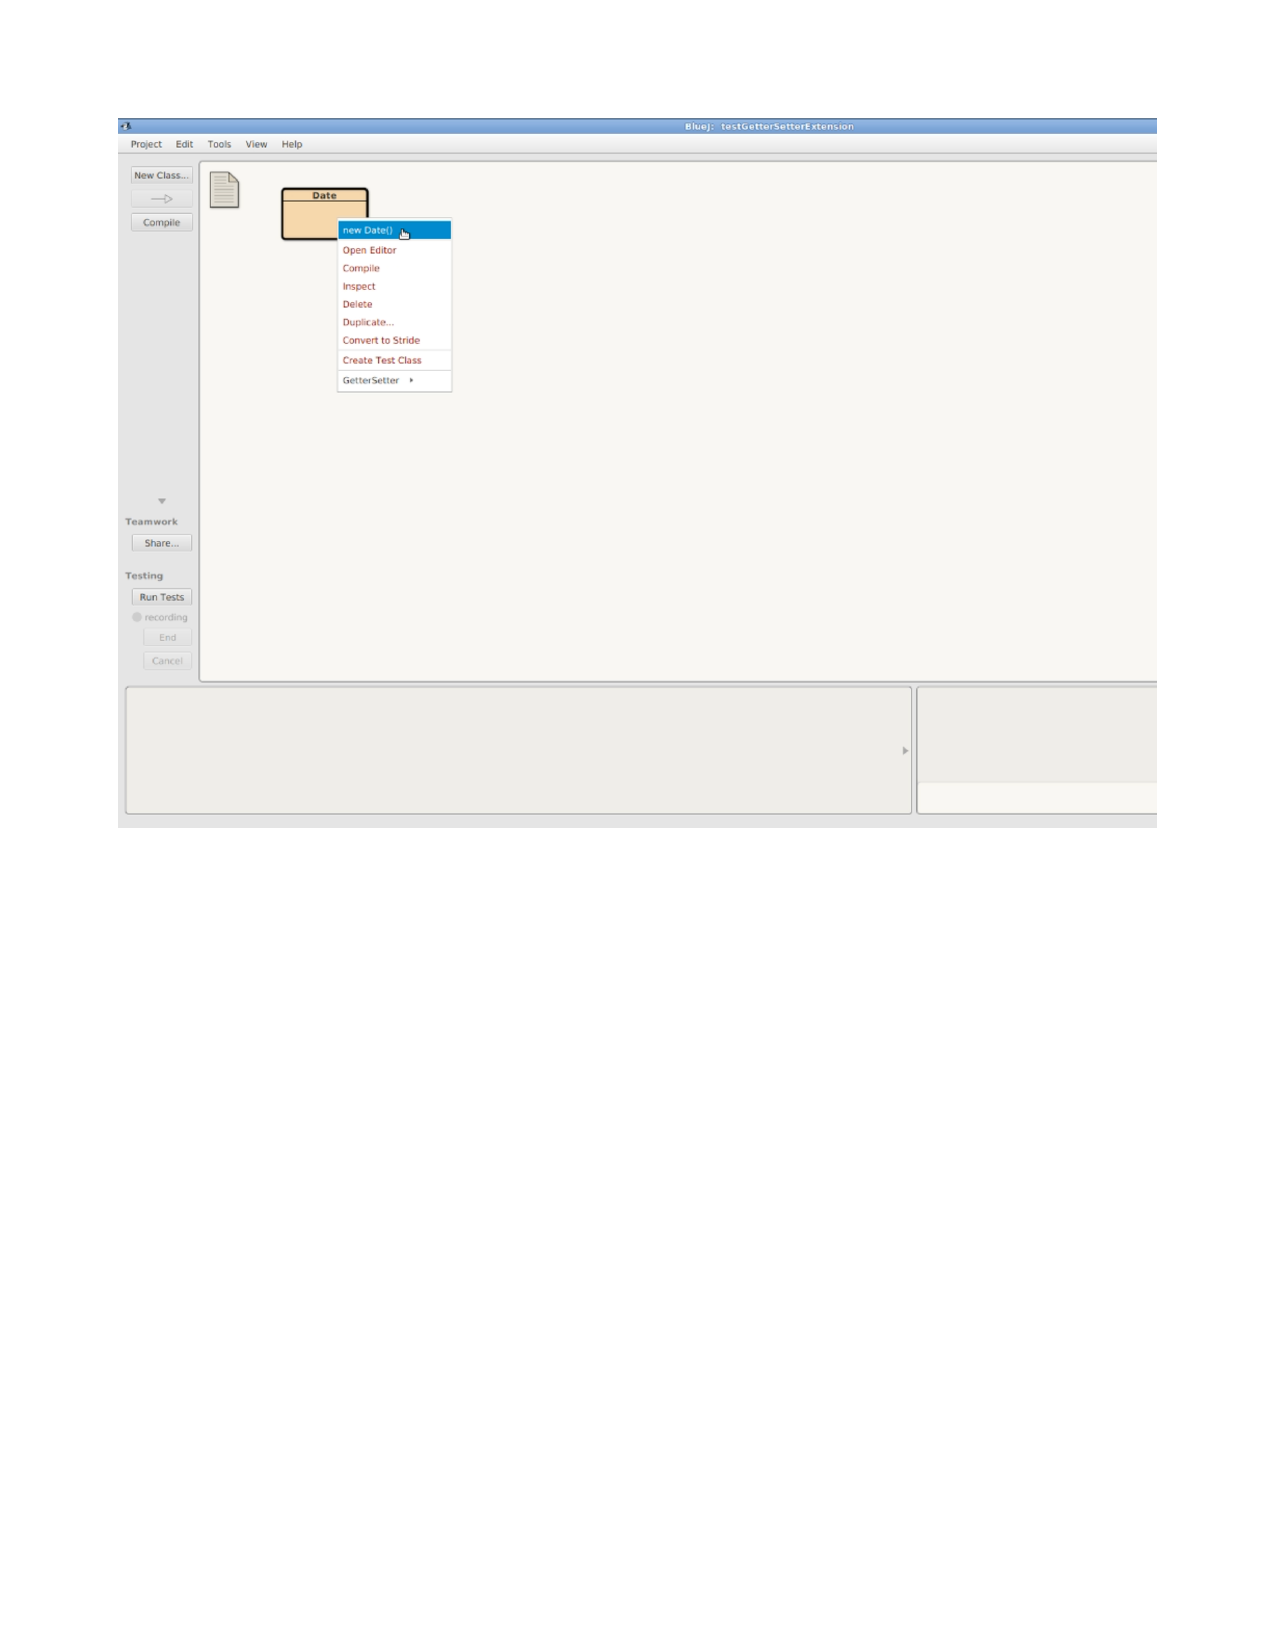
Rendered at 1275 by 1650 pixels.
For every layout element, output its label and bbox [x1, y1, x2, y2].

picture [118, 118, 1157, 828]
